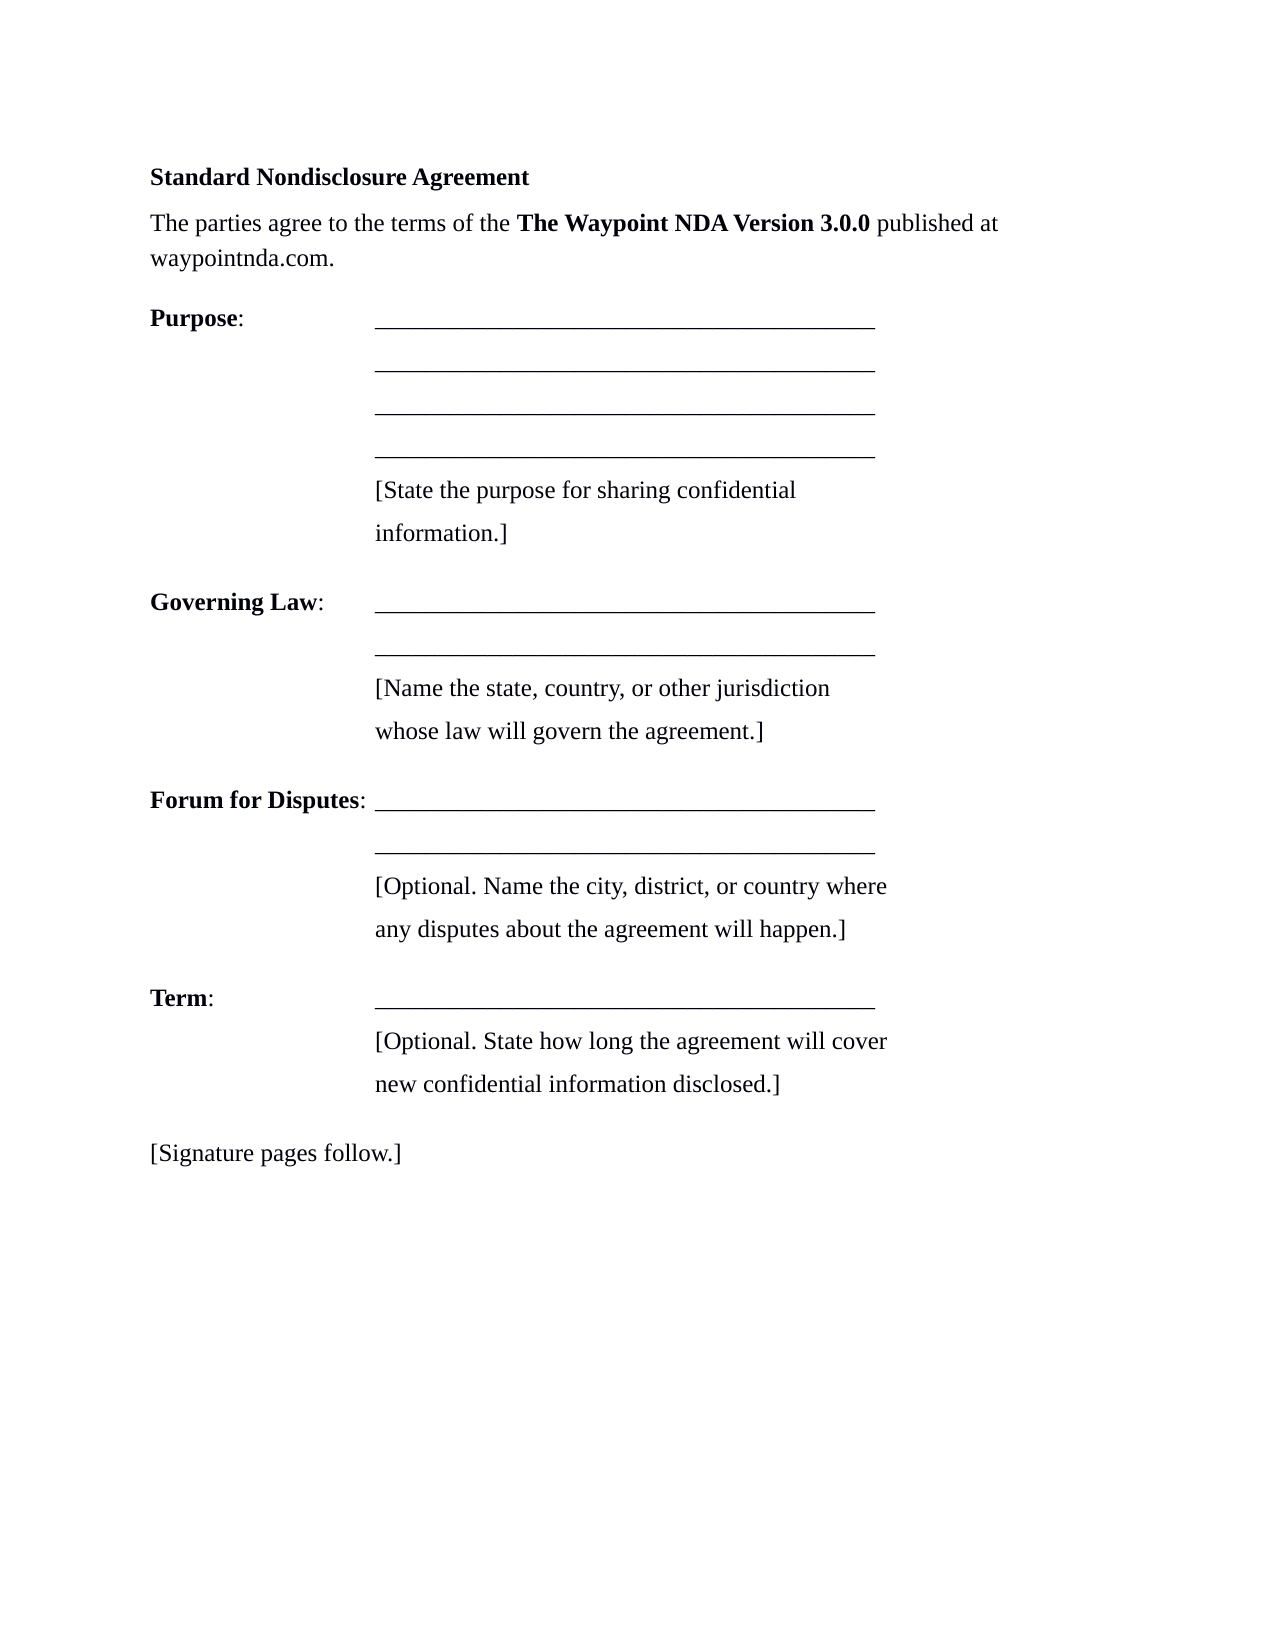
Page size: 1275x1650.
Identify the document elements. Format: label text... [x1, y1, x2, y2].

text The parties agree to the terms of the The Waypoint NDA Version 3.0.0 published at waypointnda.com. [150, 208, 1125, 272]
text Forum for Disputes: ________________________________________ ________________________________________ [Optional. Name the city, district, or country where any disputes about the agreement will happen.] [150, 785, 900, 943]
text Governing Law: ________________________________________ ________________________________________ [Name the state, country, or other jurisdiction whose law will govern the agreement.] [150, 587, 900, 745]
text Standard Nondisclosure Agreement [150, 162, 1125, 191]
text Purpose: ________________________________________ ________________________________________ ________________________________________ ________________________________________ [State the purpose for sharing confidential information.] [150, 303, 900, 547]
text Term: ________________________________________ [Optional. State how long the agreement will cover new confidential information disclosed.] [150, 983, 900, 1098]
text [Signature pages follow.] [150, 1138, 1125, 1166]
